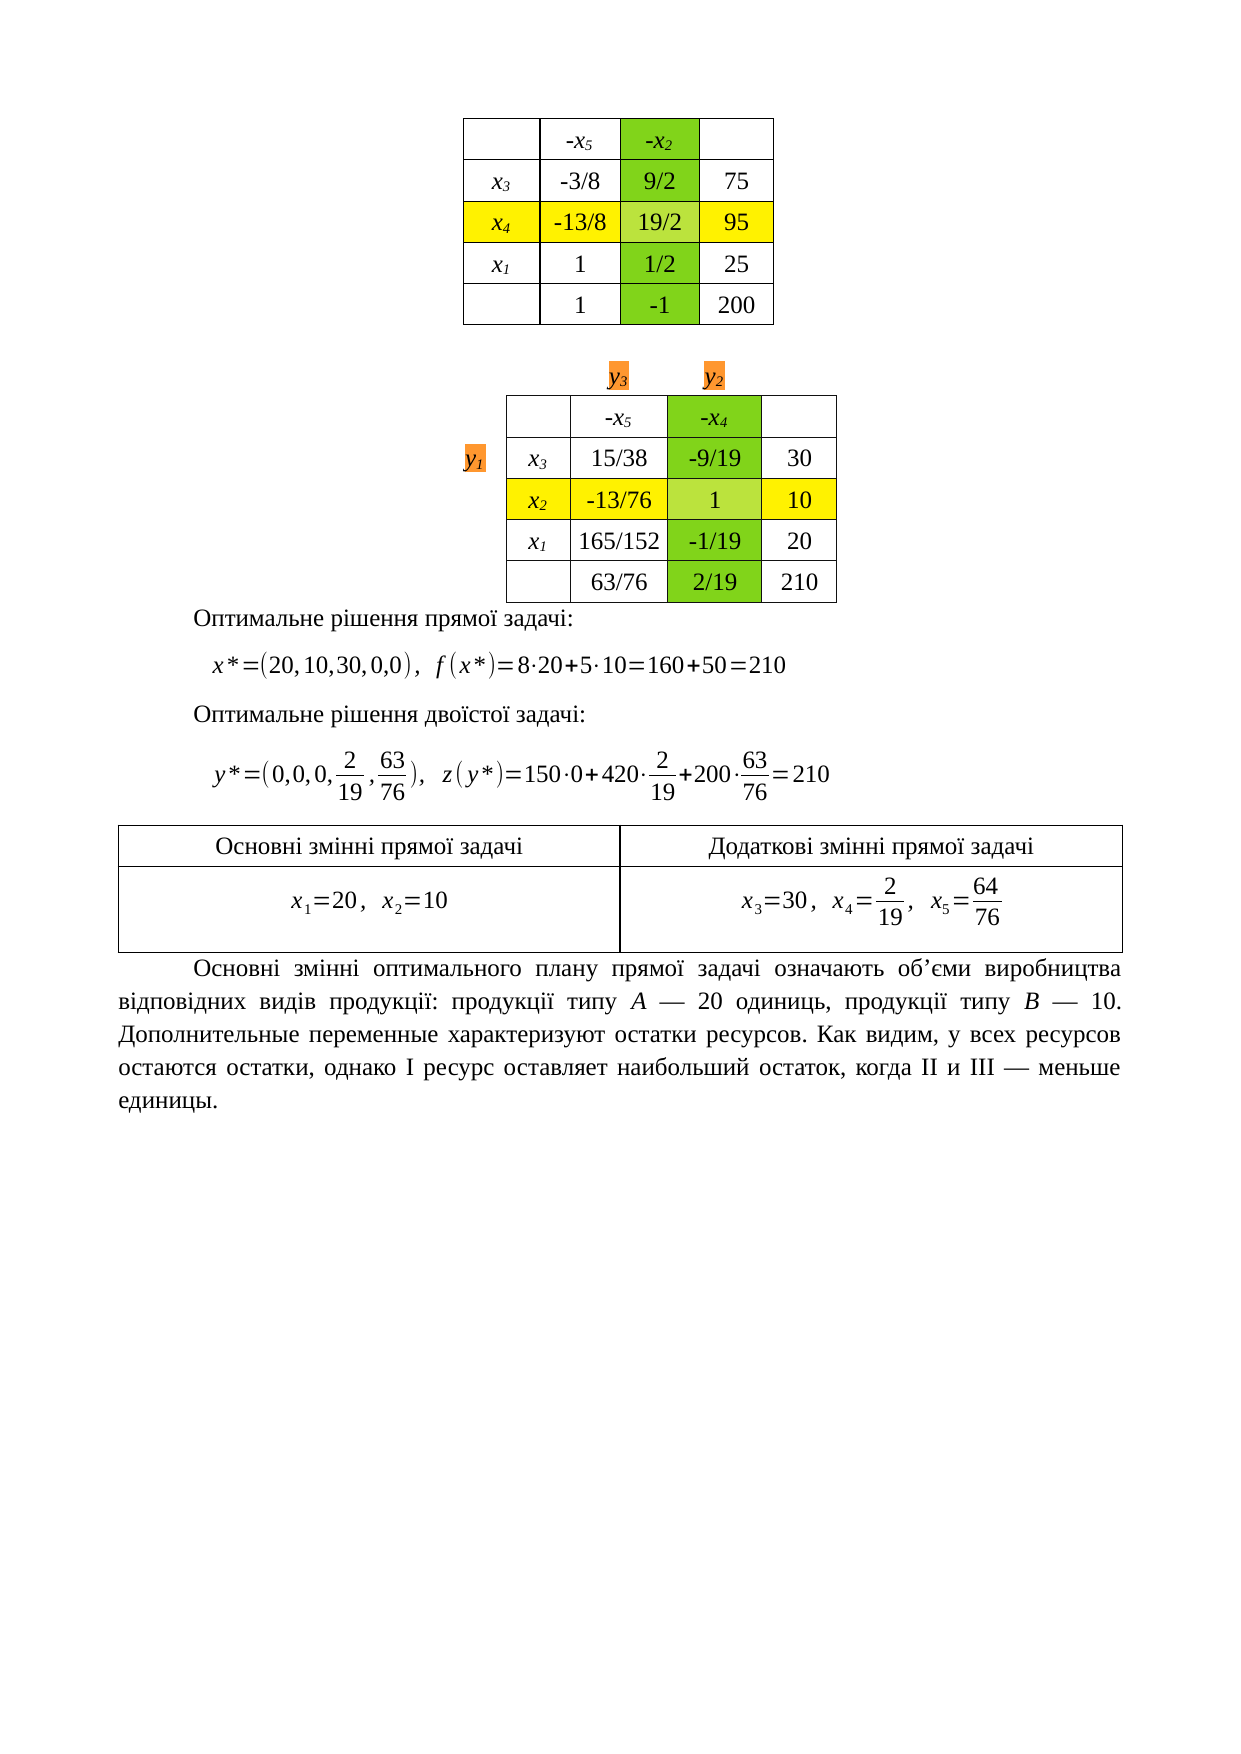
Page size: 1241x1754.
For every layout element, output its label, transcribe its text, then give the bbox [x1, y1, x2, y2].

text Оптимальне рішення прямої задачі: [118, 603, 1122, 631]
table_cell -13/8 [541, 202, 620, 242]
table_cell 20 [762, 520, 836, 560]
table_cell y1 [444, 438, 506, 478]
table_cell 2/19 [668, 561, 761, 602]
table_cell [621, 867, 1122, 952]
table_cell [444, 479, 506, 519]
table_header y2 [668, 355, 761, 395]
table_cell 1 [668, 479, 761, 519]
table_header -x2 [621, 119, 699, 159]
table_cell 1/2 [621, 243, 699, 283]
table_cell 210 [762, 561, 836, 602]
table_cell -3/8 [541, 160, 620, 201]
table_cell [507, 396, 570, 437]
table_cell 165/152 [571, 520, 667, 560]
table_cell 75 [700, 160, 773, 201]
text Основні змінні оптимального плану прямої задачі означають об’єми виробництва відповідних видів продукції: продукції типу А — 20 одиниць, продукції типу В — 10. Дополнительные переменные характеризуют остатки ресурсов. Как видим, у всех ресурсов остаются остатки, однако I ресурс оставляет наибольший остаток, когда II и III — меньше единицы. [118, 953, 1122, 1114]
table_cell 19/2 [621, 202, 699, 242]
table_header [700, 119, 773, 159]
table_cell -x4 [668, 396, 761, 437]
table_header [464, 119, 539, 159]
table_header [507, 355, 570, 395]
table_cell x3 [464, 160, 539, 201]
table_header y3 [571, 355, 667, 395]
table_cell x3 [507, 438, 570, 478]
table_header [762, 355, 836, 395]
table_cell [444, 396, 506, 437]
table_cell 25 [700, 243, 773, 283]
table_cell x4 [464, 202, 539, 242]
table_cell 30 [762, 438, 836, 478]
table_cell [464, 284, 539, 324]
table_cell 95 [700, 202, 773, 242]
table_cell -1 [621, 284, 699, 324]
table_cell 1 [541, 284, 620, 324]
table_cell x1 [507, 520, 570, 560]
table_cell -1/19 [668, 520, 761, 560]
table_cell -9/19 [668, 438, 761, 478]
table_cell [762, 396, 836, 437]
table_cell -x5 [571, 396, 667, 437]
table_cell 10 [762, 479, 836, 519]
table_header -x5 [541, 119, 620, 159]
table_cell -13/76 [571, 479, 667, 519]
table_cell 63/76 [571, 561, 667, 602]
table_cell 200 [700, 284, 773, 324]
table_cell 15/38 [571, 438, 667, 478]
table_header Основні змінні прямої задачі [119, 826, 619, 866]
table_cell [119, 867, 619, 952]
text Оптимальне рішення двоїстої задачі: [118, 699, 1122, 728]
table_cell [444, 561, 506, 602]
table_cell x2 [507, 479, 570, 519]
table_cell [507, 561, 570, 602]
table_header Додаткові змінні прямої задачі [621, 826, 1122, 866]
table_header [444, 355, 506, 395]
table_cell x1 [464, 243, 539, 283]
table_cell [444, 520, 506, 560]
table_cell 9/2 [621, 160, 699, 201]
table_cell 1 [541, 243, 620, 283]
